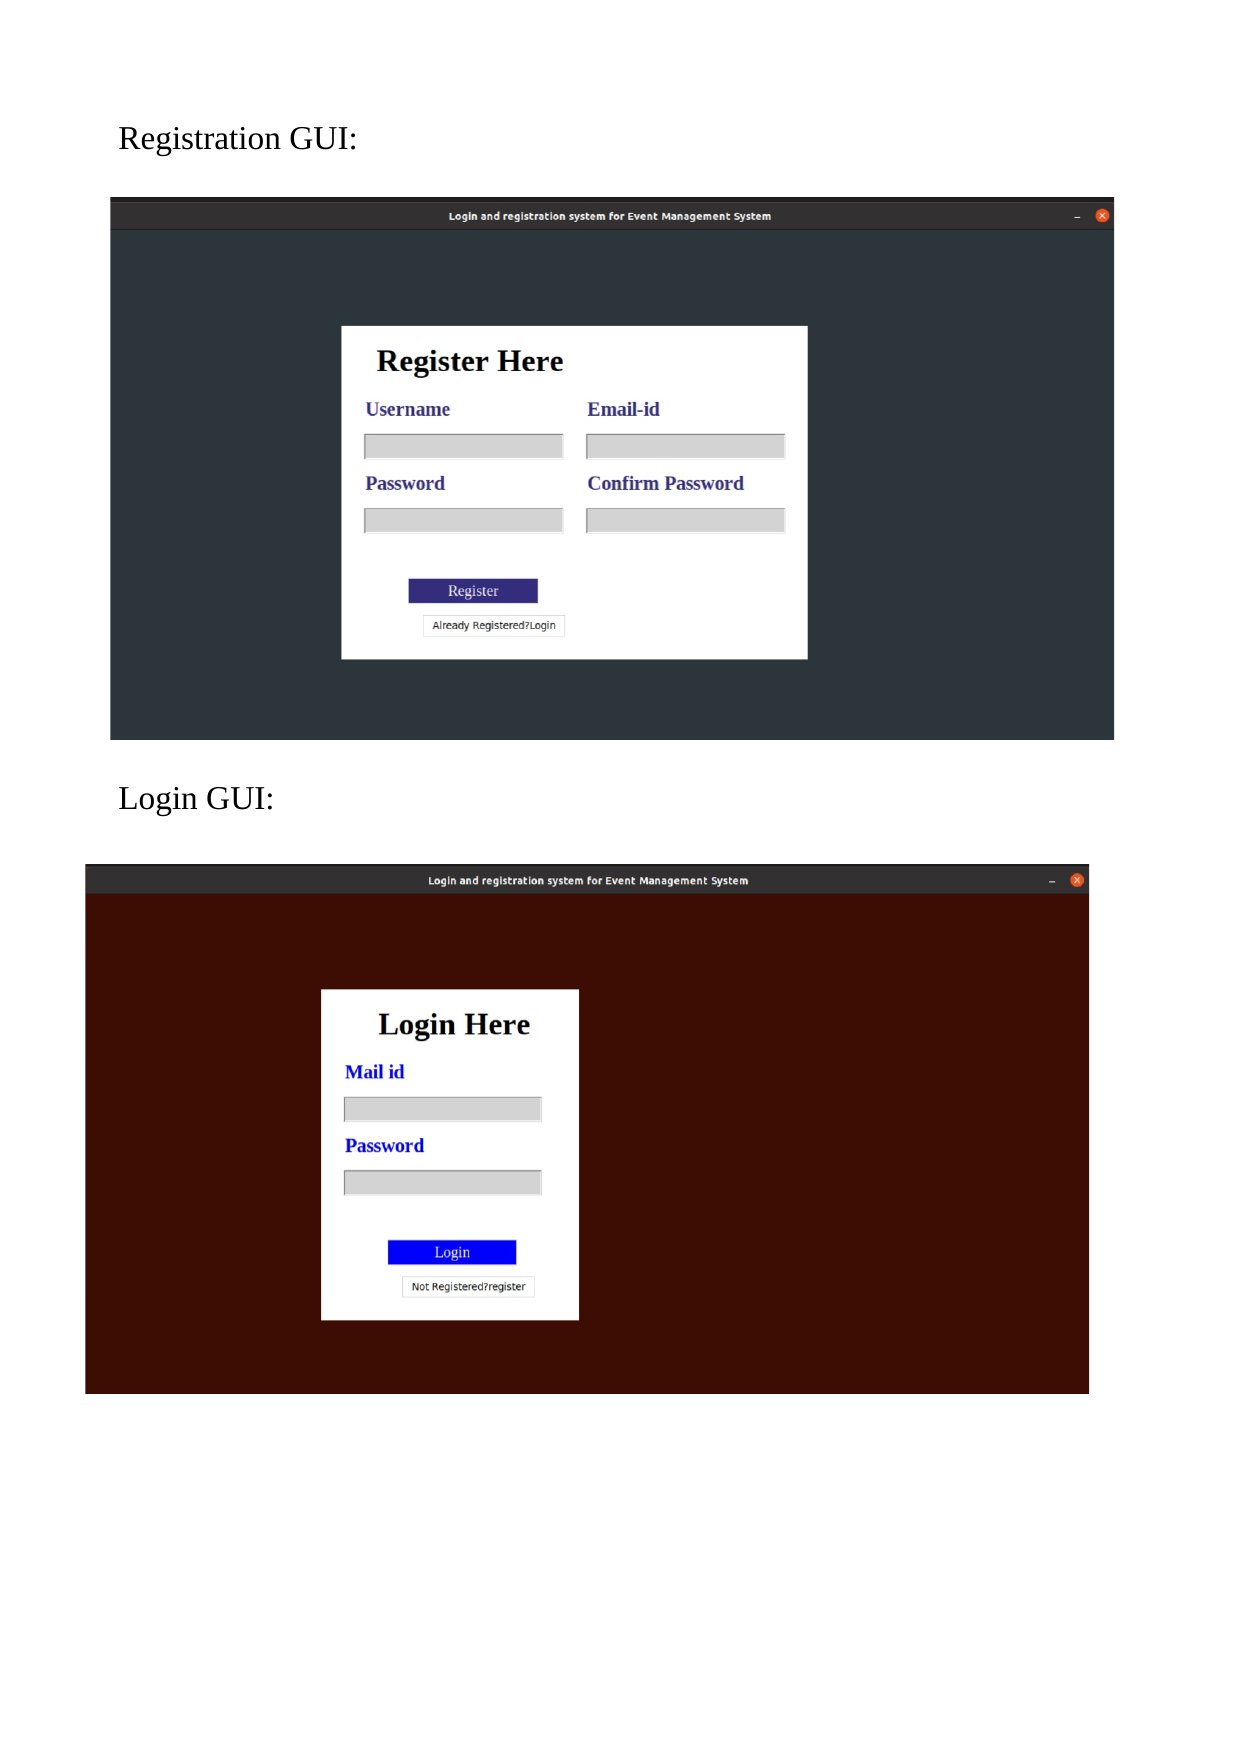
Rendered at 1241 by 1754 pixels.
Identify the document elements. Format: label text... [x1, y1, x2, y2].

picture [85, 864, 1090, 1394]
text Login GUI: [118, 778, 1122, 816]
text Registration GUI: [118, 118, 1122, 156]
picture [110, 197, 1115, 740]
